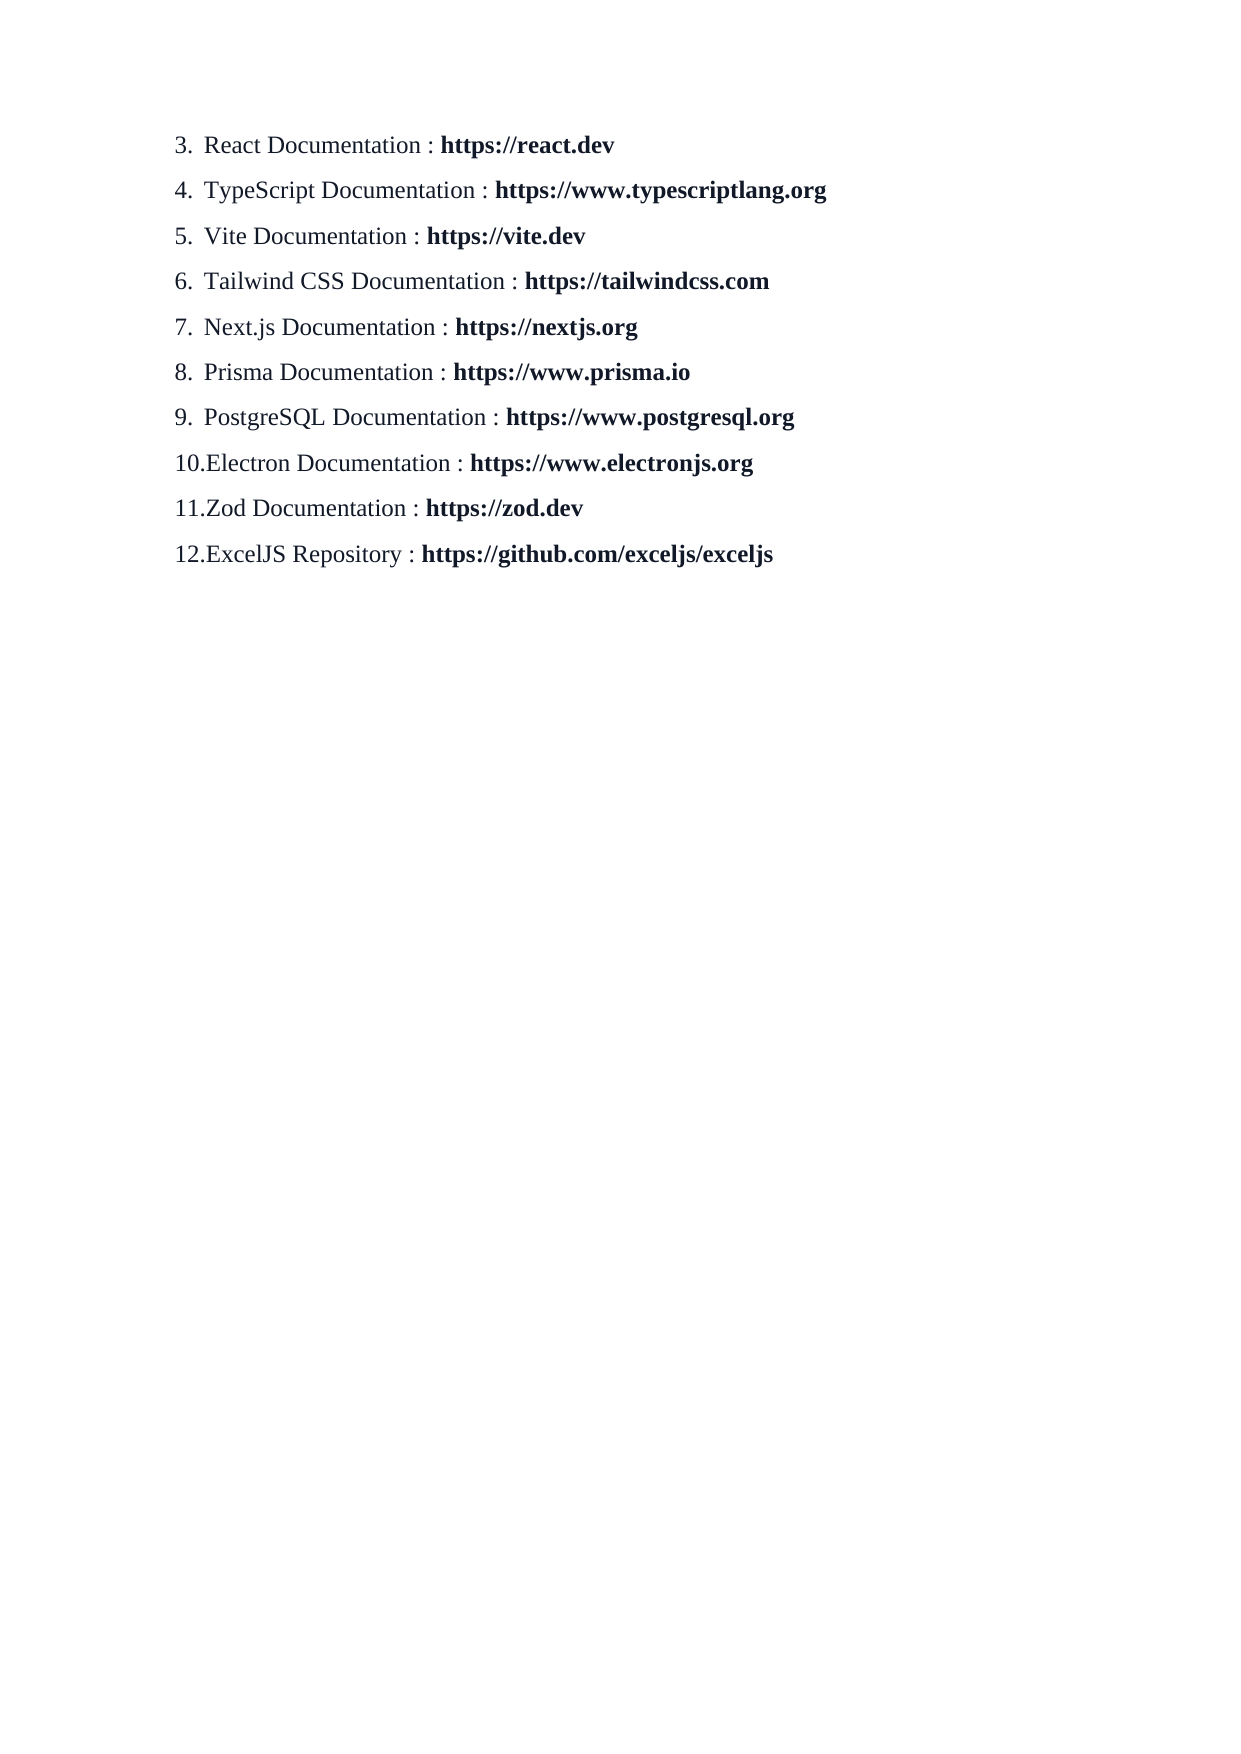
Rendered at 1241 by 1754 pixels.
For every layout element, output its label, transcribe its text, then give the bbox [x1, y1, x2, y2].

list Tailwind CSS Documentation : https://tailwindcss.com [174, 266, 1122, 295]
list Electron Documentation : https://www.electronjs.org [174, 448, 1122, 477]
list TypeScript Documentation : https://www.typescriptlang.org [174, 175, 1122, 204]
list Prisma Documentation : https://www.prisma.io [174, 357, 1122, 386]
list Next.js Documentation : https://nextjs.org [174, 312, 1122, 340]
list Vite Documentation : https://vite.dev [174, 221, 1122, 249]
list PostgreSQL Documentation : https://www.postgresql.org [174, 402, 1122, 431]
list ExcelJS Repository : https://github.com/exceljs/exceljs [174, 539, 1122, 567]
list React Documentation : https://react.dev [174, 130, 1122, 159]
list Zod Documentation : https://zod.dev [174, 493, 1122, 522]
